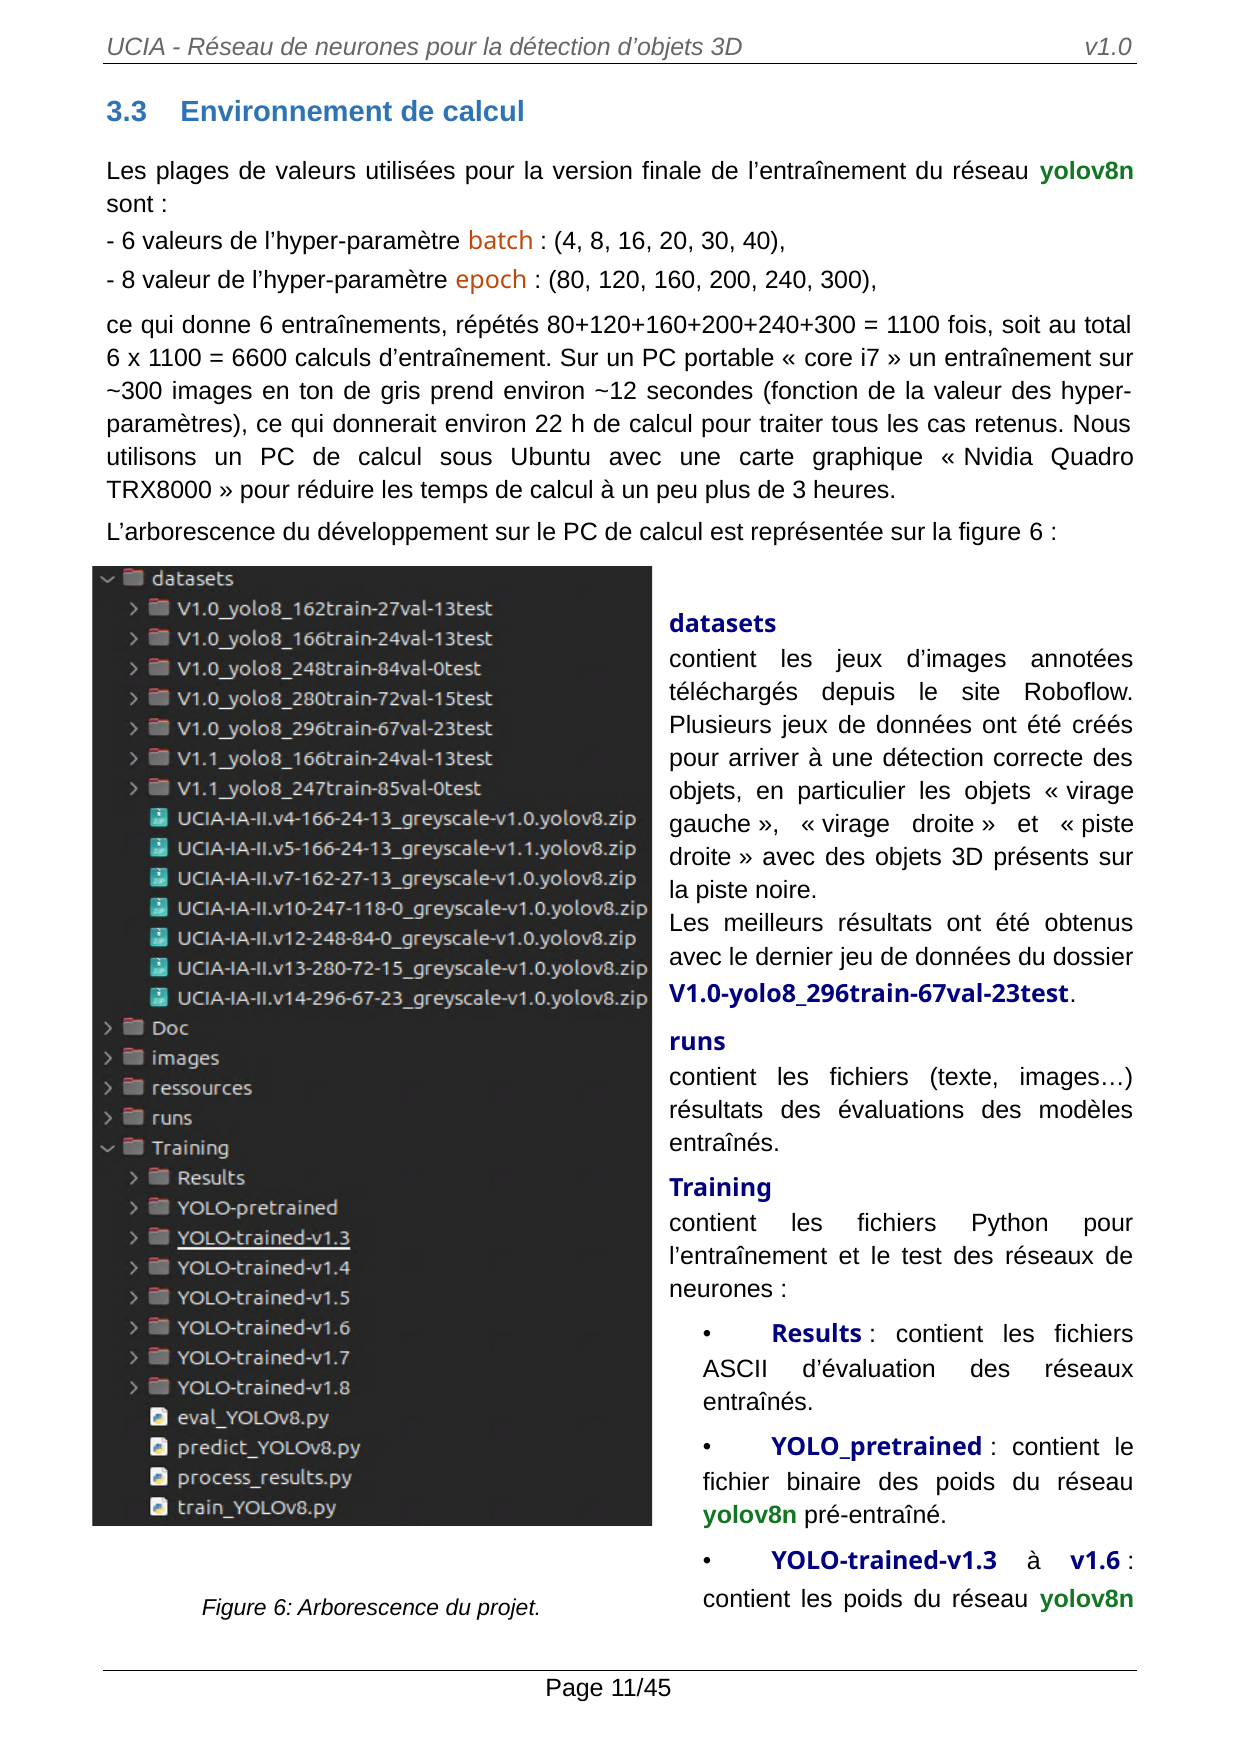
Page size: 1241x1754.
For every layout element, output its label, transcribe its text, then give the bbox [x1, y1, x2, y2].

text Les plages de valeurs utilisées pour la version finale de l’entraînement du réseau yolov8n sont : - 6 valeurs de l’hyper-paramètre batch : (4, 8, 16, 20, 30, 40), - 8 valeur de l’hyper-paramètre epoch : (80, 120, 160, 200, 240, 300), [106, 156, 1134, 296]
text Training contient les fichiers Python pour l’entraînement et le test des réseaux de neurones : [663, 1169, 1134, 1303]
list YOLO-trained-v1.3 à v1.6 : contient les poids du réseau yolov8n [663, 1542, 1134, 1615]
list YOLO_pretrained : contient le fichier binaire des poids du réseau yolov8n pré-entraîné. [663, 1429, 1134, 1529]
text datasets contient les jeux d’images annotées téléchargés depuis le site Roboflow. Plusieurs jeux de données ont été créés pour arriver à une détection correcte des objets, en particulier les objets « virage gauche », « virage droite » et « piste droite » avec des objets 3D présents sur la piste noire. Les meilleurs résultats ont été obtenus avec le dernier jeu de données du dossier V1.0-yolo8_296train-67val-23test. [663, 606, 1134, 1009]
text Figure 6: Arborescence du projet. [82, 566, 663, 1620]
subtitle Environnement de calcul [106, 94, 1134, 127]
text L’arborescence du développement sur le PC de calcul est représentée sur la figure 6 : [106, 517, 1134, 546]
picture [92, 566, 653, 1526]
list Results : contient les fichiers ASCII d’évaluation des réseaux entraînés. [663, 1316, 1134, 1416]
text runs contient les fichiers (texte, images…) résultats des évaluations des modèles entraînés. [663, 1023, 1134, 1156]
text ce qui donne 6 entraînements, répétés 80+120+160+200+240+300 = 1100 fois, soit au total 6 x 1100 = 6600 calculs d’entraînement. Sur un PC portable « core i7 » un entraînement sur ~300 images en ton de gris prend environ ~12 secondes (fonction de la valeur des hyper-paramètres), ce qui donnerait environ 22 h de calcul pour traiter tous les cas retenus. Nous utilisons un PC de calcul sous Ubuntu avec une carte graphique « Nvidia Quadro TRX8000 » pour réduire les temps de calcul à un peu plus de 3 heures. [106, 310, 1134, 504]
